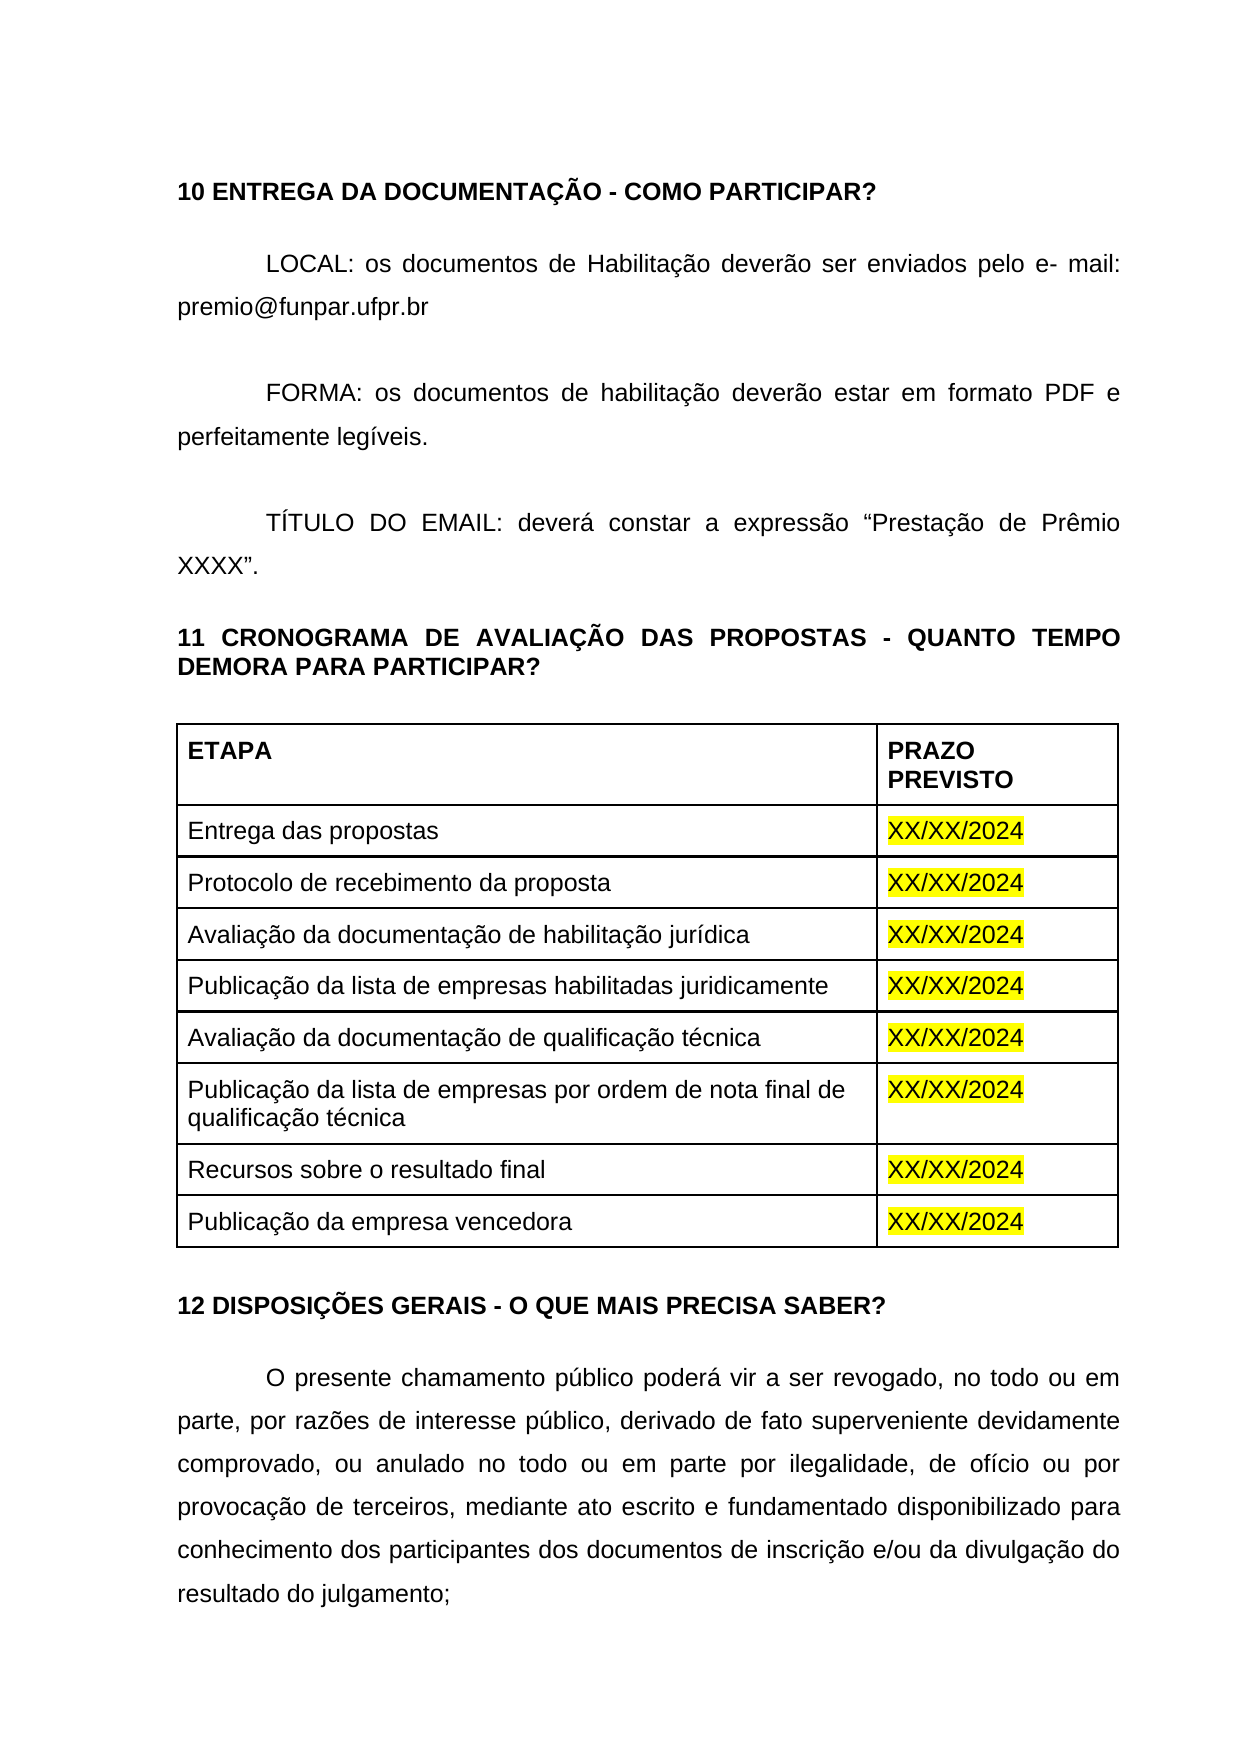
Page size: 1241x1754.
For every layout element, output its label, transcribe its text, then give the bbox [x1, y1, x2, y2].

table_cell XX/XX/2024 [878, 1064, 1117, 1142]
table_cell XX/XX/2024 [878, 909, 1117, 959]
text FORMA: os documentos de habilitação deverão estar em formato PDF e perfeitamente legíveis. [177, 378, 1122, 450]
text O presente chamamento público poderá vir a ser revogado, no todo ou em parte, por razões de interesse público, derivado de fato superveniente devidamente comprovado, ou anulado no todo ou em parte por ilegalidade, de ofício ou por provocação de terceiros, mediante ato escrito e fundamentado disponibilizado para conhecimento dos participantes dos documentos de inscrição e/ou da divulgação do resultado do julgamento; [177, 1363, 1122, 1607]
table_cell XX/XX/2024 [878, 806, 1117, 855]
text LOCAL: os documentos de Habilitação deverão ser enviados pelo e- mail: premio@funpar.ufpr.br [177, 249, 1122, 321]
table_cell XX/XX/2024 [878, 1145, 1117, 1194]
table_cell XX/XX/2024 [878, 1013, 1117, 1062]
table_cell Publicação da lista de empresas habilitadas juridicamente [178, 961, 876, 1010]
table_cell Publicação da lista de empresas por ordem de nota final de qualificação técnica [178, 1064, 876, 1142]
table_cell XX/XX/2024 [878, 961, 1117, 1010]
table_cell Protocolo de recebimento da proposta [178, 858, 876, 907]
table_cell Publicação da empresa vencedora [178, 1196, 876, 1246]
subtitle 10 ENTREGA DA DOCUMENTAÇÃO - COMO PARTICIPAR? [177, 177, 1122, 206]
table_header ETAPA [178, 725, 876, 804]
table_cell Entrega das propostas [178, 806, 876, 855]
subtitle 11 CRONOGRAMA DE AVALIAÇÃO DAS PROPOSTAS - QUANTO TEMPO DEMORA PARA PARTICIPAR? [177, 623, 1122, 680]
table_cell Avaliação da documentação de qualificação técnica [178, 1013, 876, 1062]
text TÍTULO DO EMAIL: deverá constar a expressão “Prestação de Prêmio XXXX”. [177, 508, 1122, 579]
table_cell Avaliação da documentação de habilitação jurídica [178, 909, 876, 959]
table_cell XX/XX/2024 [878, 1196, 1117, 1246]
subtitle 12 DISPOSIÇÕES GERAIS - O QUE MAIS PRECISA SABER? [177, 1291, 1122, 1320]
table_header PRAZO PREVISTO [878, 725, 1117, 804]
table_cell Recursos sobre o resultado final [178, 1145, 876, 1194]
table_cell XX/XX/2024 [878, 858, 1117, 907]
